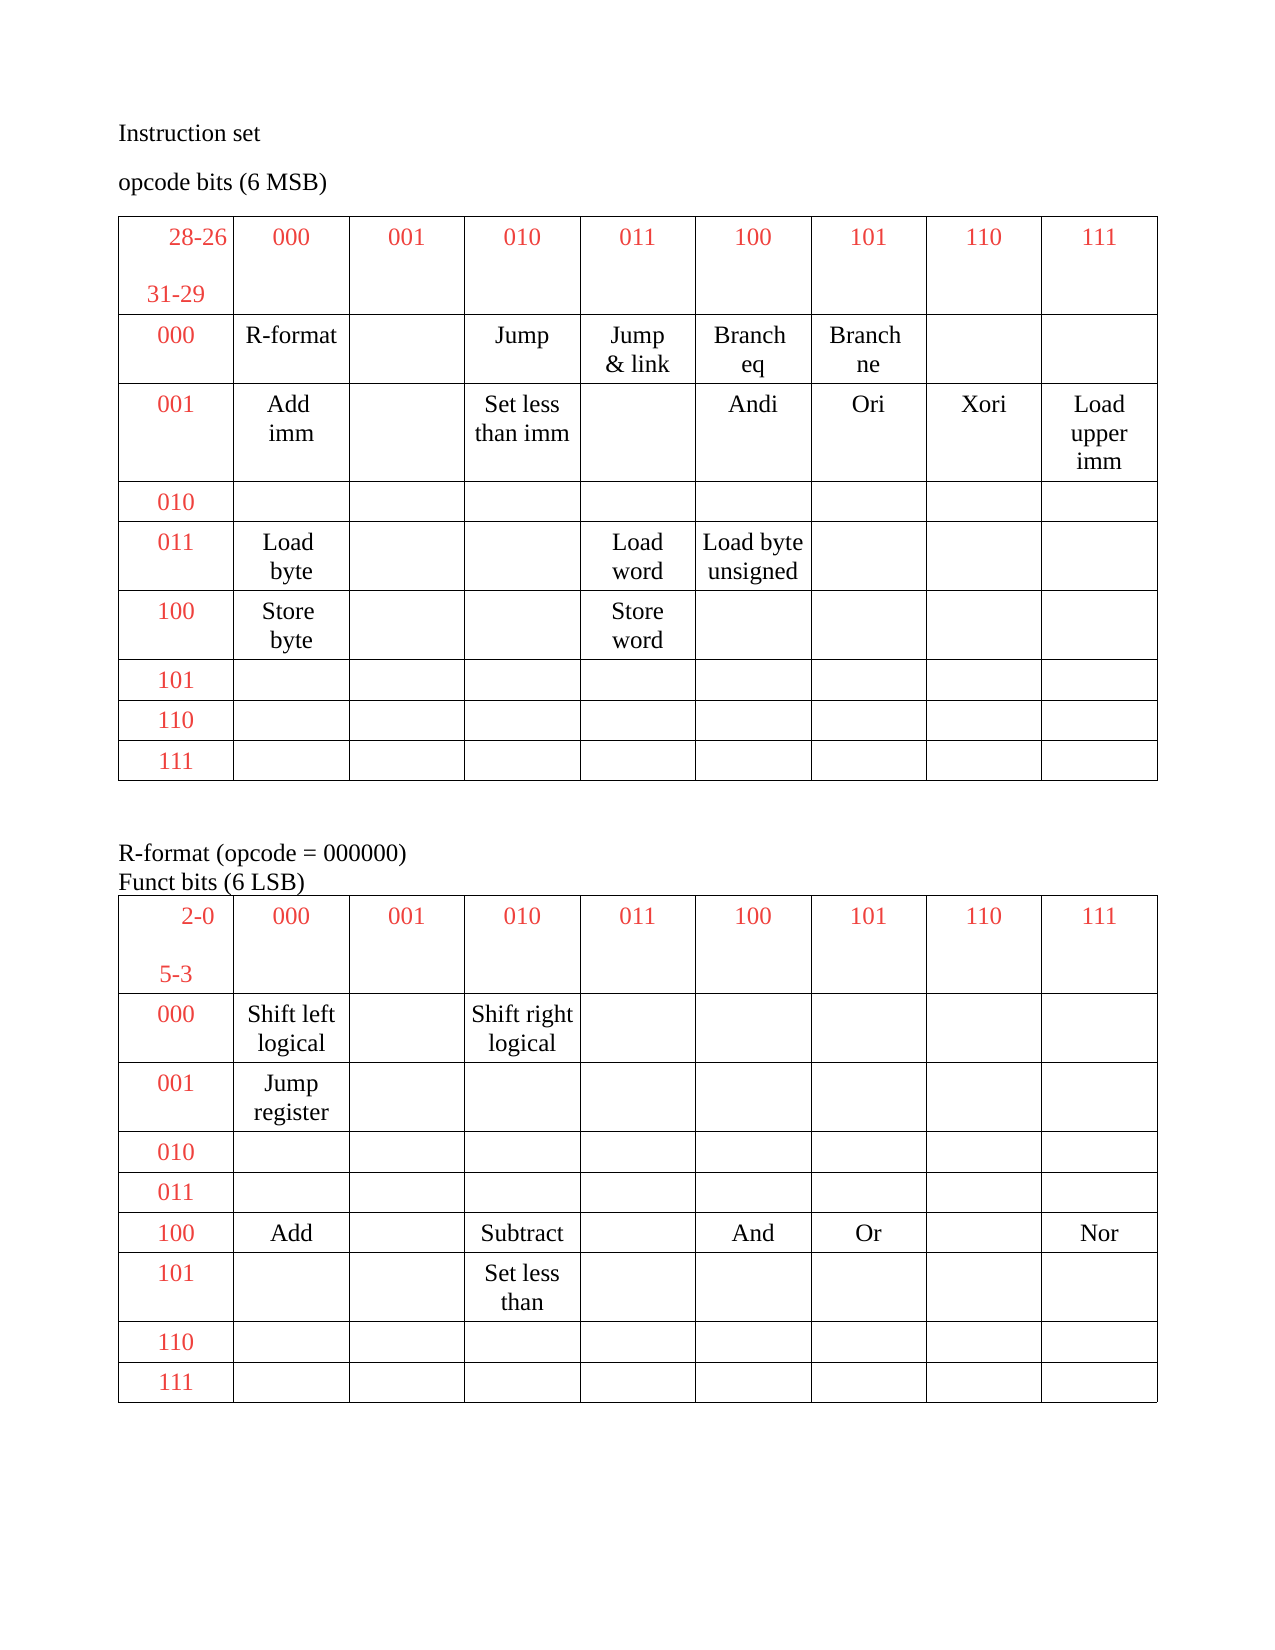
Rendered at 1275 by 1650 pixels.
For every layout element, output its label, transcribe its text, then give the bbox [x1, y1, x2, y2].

table_cell [927, 1173, 1041, 1212]
table_cell [696, 701, 811, 740]
table_cell 100 [119, 591, 233, 659]
table_cell [1042, 1322, 1157, 1362]
table_cell [581, 482, 695, 521]
table_cell [696, 1363, 811, 1402]
table_cell Load upper imm [1042, 384, 1157, 481]
table_cell [1042, 1132, 1157, 1172]
table_cell [812, 1173, 926, 1212]
table_cell [812, 741, 926, 780]
table_cell Jump register [234, 1063, 349, 1131]
table_cell [1042, 1063, 1157, 1131]
table_cell [350, 1063, 464, 1131]
table_header 111 [1042, 217, 1157, 314]
table_cell 000 [119, 315, 233, 383]
table_cell [696, 1322, 811, 1362]
table_cell [234, 1363, 349, 1402]
table_cell [581, 660, 695, 700]
table_cell Shift right logical [465, 994, 580, 1062]
table_cell Shift left logical [234, 994, 349, 1062]
table_cell 010 [119, 482, 233, 521]
table_header 011 [581, 896, 695, 993]
table_cell [927, 315, 1041, 383]
table_cell [234, 1173, 349, 1212]
table_cell [465, 1063, 580, 1131]
table_cell [927, 482, 1041, 521]
text Funct bits (6 LSB) [118, 867, 1157, 895]
table_header 000 [234, 896, 349, 993]
table_cell [1042, 994, 1157, 1062]
table_cell [696, 482, 811, 521]
table_cell Load byte unsigned [696, 522, 811, 590]
table_cell [927, 994, 1041, 1062]
table_cell [350, 482, 464, 521]
table_cell [927, 1322, 1041, 1362]
table_cell [1042, 741, 1157, 780]
table_cell [234, 660, 349, 700]
table_cell [465, 591, 580, 659]
table_cell 011 [119, 522, 233, 590]
table_header 001 [350, 217, 464, 314]
table_cell [1042, 1253, 1157, 1321]
table_cell [927, 522, 1041, 590]
table_header 2-0 5-3 [119, 896, 233, 993]
table_cell [350, 1173, 464, 1212]
table_cell Xori [927, 384, 1041, 481]
table_cell Jump & link [581, 315, 695, 383]
table_cell [350, 1322, 464, 1362]
table_cell [927, 741, 1041, 780]
table_cell [465, 660, 580, 700]
table_cell [812, 1063, 926, 1131]
table_header 001 [350, 896, 464, 993]
table_cell [696, 1253, 811, 1321]
table_cell [812, 701, 926, 740]
table_cell [350, 1363, 464, 1402]
table_cell [350, 701, 464, 740]
table_header 000 [234, 217, 349, 314]
table_cell [927, 660, 1041, 700]
table_cell And [696, 1213, 811, 1252]
table_cell [234, 482, 349, 521]
table_cell 001 [119, 1063, 233, 1131]
table_cell [812, 482, 926, 521]
table_cell [696, 660, 811, 700]
table_cell [581, 1363, 695, 1402]
table_cell [465, 1173, 580, 1212]
table_cell Store word [581, 591, 695, 659]
table_cell Jump [465, 315, 580, 383]
table_cell Or [812, 1213, 926, 1252]
table_cell Subtract [465, 1213, 580, 1252]
table_cell [350, 1132, 464, 1172]
table_cell Add imm [234, 384, 349, 481]
table_cell [812, 1253, 926, 1321]
table_cell [696, 1132, 811, 1172]
text Instruction set [118, 118, 1157, 147]
table_cell 101 [119, 1253, 233, 1321]
table_cell [927, 591, 1041, 659]
table_cell [1042, 660, 1157, 700]
table_header 101 [812, 896, 926, 993]
text R-format (opcode = 000000) [118, 838, 1157, 867]
table_cell [234, 1322, 349, 1362]
table_cell Branch ne [812, 315, 926, 383]
table_cell [581, 1213, 695, 1252]
table_cell Load byte [234, 522, 349, 590]
table_header 110 [927, 217, 1041, 314]
table_cell [350, 522, 464, 590]
table_cell [812, 660, 926, 700]
table_header 100 [696, 217, 811, 314]
table_cell [812, 1322, 926, 1362]
table_cell [927, 1132, 1041, 1172]
table_cell Set less than [465, 1253, 580, 1321]
table_cell Add [234, 1213, 349, 1252]
table_cell 110 [119, 1322, 233, 1362]
table_cell 111 [119, 1363, 233, 1402]
table_cell 001 [119, 384, 233, 481]
table_cell [1042, 315, 1157, 383]
table_cell 010 [119, 1132, 233, 1172]
table_cell [927, 1213, 1041, 1252]
table_cell 000 [119, 994, 233, 1062]
table_cell [581, 384, 695, 481]
table_cell [1042, 701, 1157, 740]
table_cell [1042, 591, 1157, 659]
table_header 111 [1042, 896, 1157, 993]
table_cell R-format [234, 315, 349, 383]
table_cell [465, 522, 580, 590]
table_cell [350, 1213, 464, 1252]
table_cell [581, 1132, 695, 1172]
table_header 010 [465, 217, 580, 314]
table_cell Set less than imm [465, 384, 580, 481]
table_cell [465, 482, 580, 521]
table_cell [812, 1363, 926, 1402]
table_cell [696, 994, 811, 1062]
table_header 100 [696, 896, 811, 993]
table_cell [812, 522, 926, 590]
table_cell 100 [119, 1213, 233, 1252]
table_cell [696, 1063, 811, 1131]
table_cell [581, 1253, 695, 1321]
table_cell [696, 591, 811, 659]
table_cell [581, 1173, 695, 1212]
table_cell Andi [696, 384, 811, 481]
table_cell [1042, 482, 1157, 521]
table_cell [234, 701, 349, 740]
table_cell [581, 1063, 695, 1131]
table_cell Load word [581, 522, 695, 590]
table_cell [350, 660, 464, 700]
table_cell [465, 1322, 580, 1362]
table_cell [465, 1363, 580, 1402]
table_cell [581, 994, 695, 1062]
table_cell [350, 384, 464, 481]
table_cell [1042, 1173, 1157, 1212]
table_cell 111 [119, 741, 233, 780]
table_cell Nor [1042, 1213, 1157, 1252]
table_header 011 [581, 217, 695, 314]
table_cell [234, 1132, 349, 1172]
table_cell [350, 994, 464, 1062]
table_header 110 [927, 896, 1041, 993]
table_cell [234, 741, 349, 780]
table_header 28-26 31-29 [119, 217, 233, 314]
text opcode bits (6 MSB) [118, 167, 1157, 196]
table_cell [581, 1322, 695, 1362]
table_cell [1042, 1363, 1157, 1402]
table_cell [465, 701, 580, 740]
table_cell [812, 994, 926, 1062]
table_cell [1042, 522, 1157, 590]
table_cell [812, 591, 926, 659]
table_cell [812, 1132, 926, 1172]
table_cell [234, 1253, 349, 1321]
table_cell [350, 591, 464, 659]
table_cell [581, 741, 695, 780]
table_cell [581, 701, 695, 740]
table_cell [465, 1132, 580, 1172]
table_cell 101 [119, 660, 233, 700]
table_cell [350, 315, 464, 383]
table_header 101 [812, 217, 926, 314]
table_cell [696, 741, 811, 780]
table_cell [350, 1253, 464, 1321]
table_cell [927, 1363, 1041, 1402]
table_cell [465, 741, 580, 780]
table_cell [350, 741, 464, 780]
table_cell [927, 701, 1041, 740]
table_cell 110 [119, 701, 233, 740]
table_cell Branch eq [696, 315, 811, 383]
table_cell [927, 1063, 1041, 1131]
table_header 010 [465, 896, 580, 993]
table_cell Store byte [234, 591, 349, 659]
table_cell Ori [812, 384, 926, 481]
table_cell [927, 1253, 1041, 1321]
table_cell 011 [119, 1173, 233, 1212]
table_cell [696, 1173, 811, 1212]
